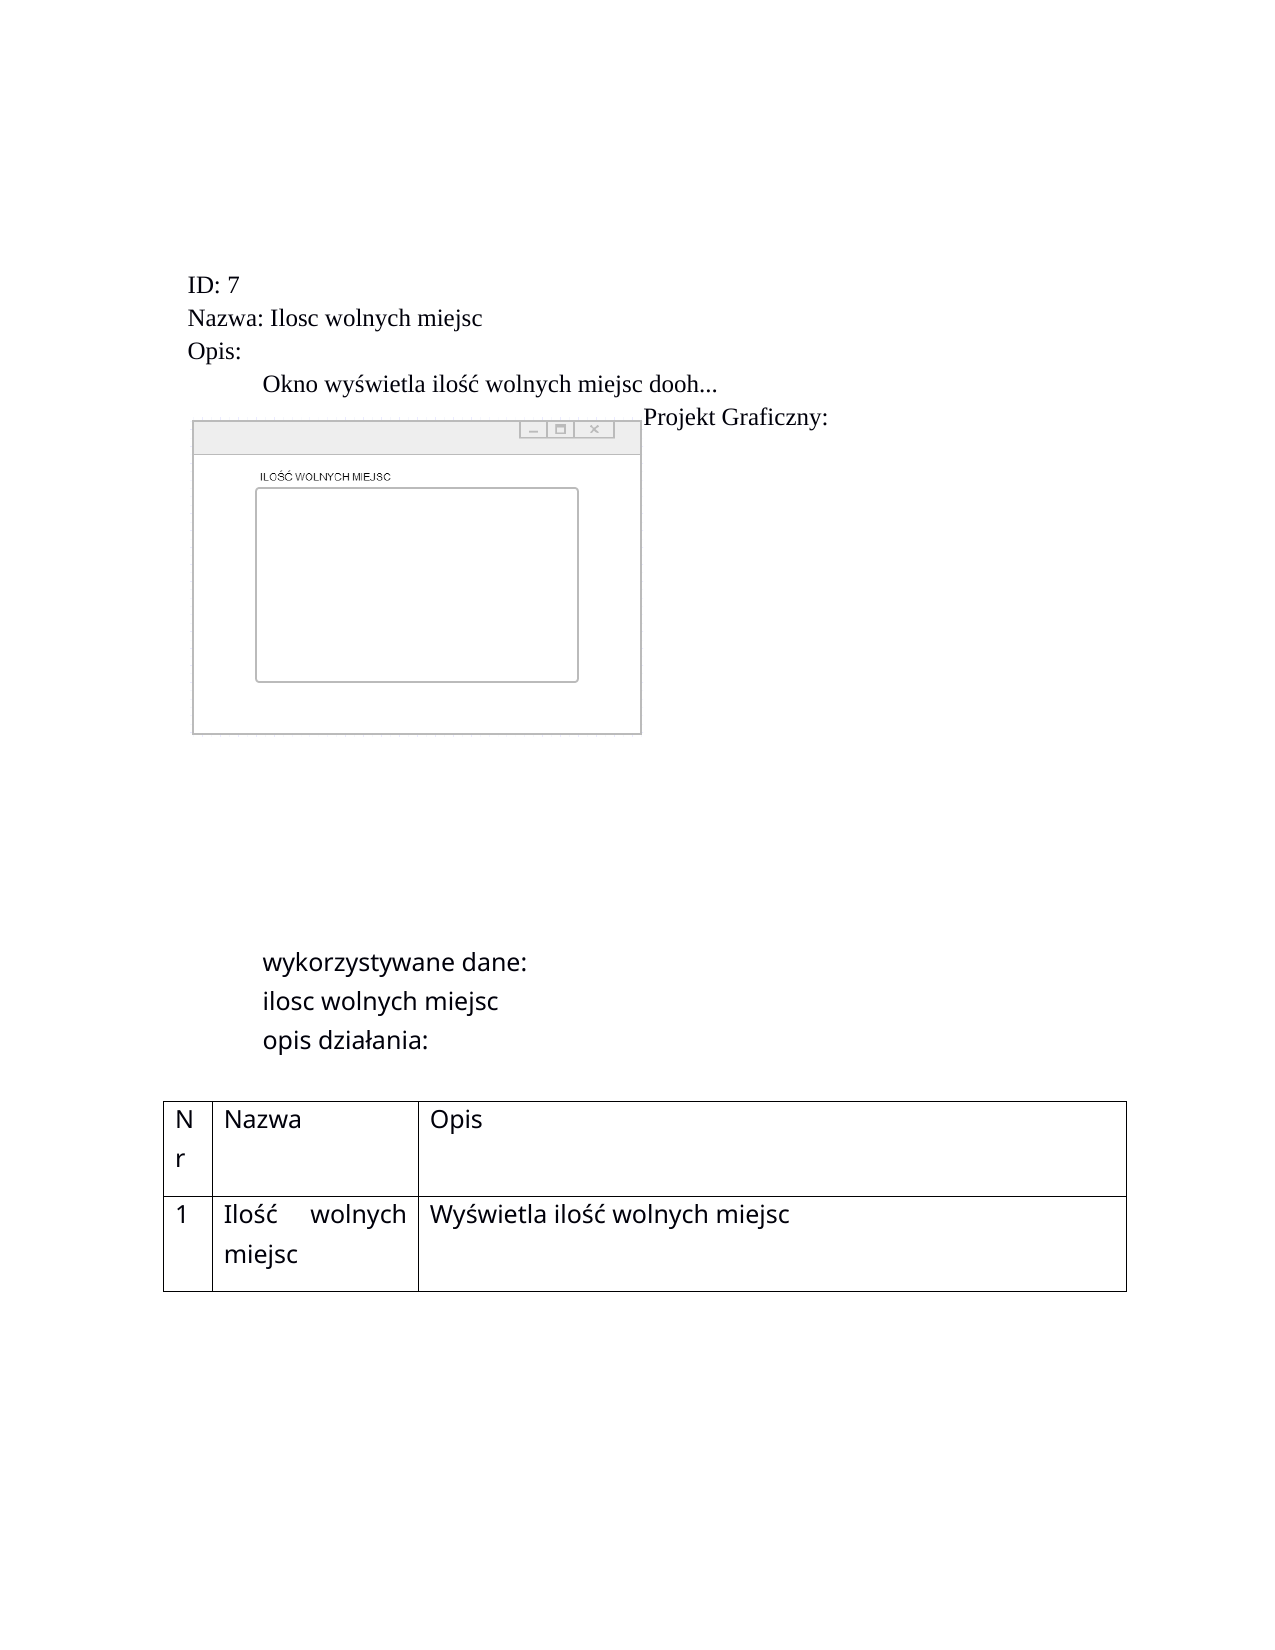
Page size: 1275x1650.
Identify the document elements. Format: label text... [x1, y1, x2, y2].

list ilosc wolnych miejsc [262, 983, 1087, 1017]
table_cell Wyświetla ilość wolnych miejsc [419, 1197, 1126, 1291]
table_cell 1 [164, 1197, 212, 1291]
table_header Nazwa [213, 1102, 418, 1196]
list opis działania: [262, 1023, 1087, 1057]
list Projekt Graficzny: [187, 402, 1087, 431]
list Okno wyświetla ilość wolnych miejsc dooh... [187, 369, 1087, 398]
table_header Nr [164, 1102, 212, 1196]
picture [190, 417, 644, 737]
list wykorzystywane dane: [262, 944, 1087, 978]
table_header Opis [419, 1102, 1126, 1196]
list Opis: [187, 336, 1087, 365]
table_cell Ilość wolnych miejsc [213, 1197, 418, 1291]
list ID: 7 [187, 270, 1087, 299]
list Nazwa: Ilosc wolnych miejsc [187, 303, 1087, 332]
